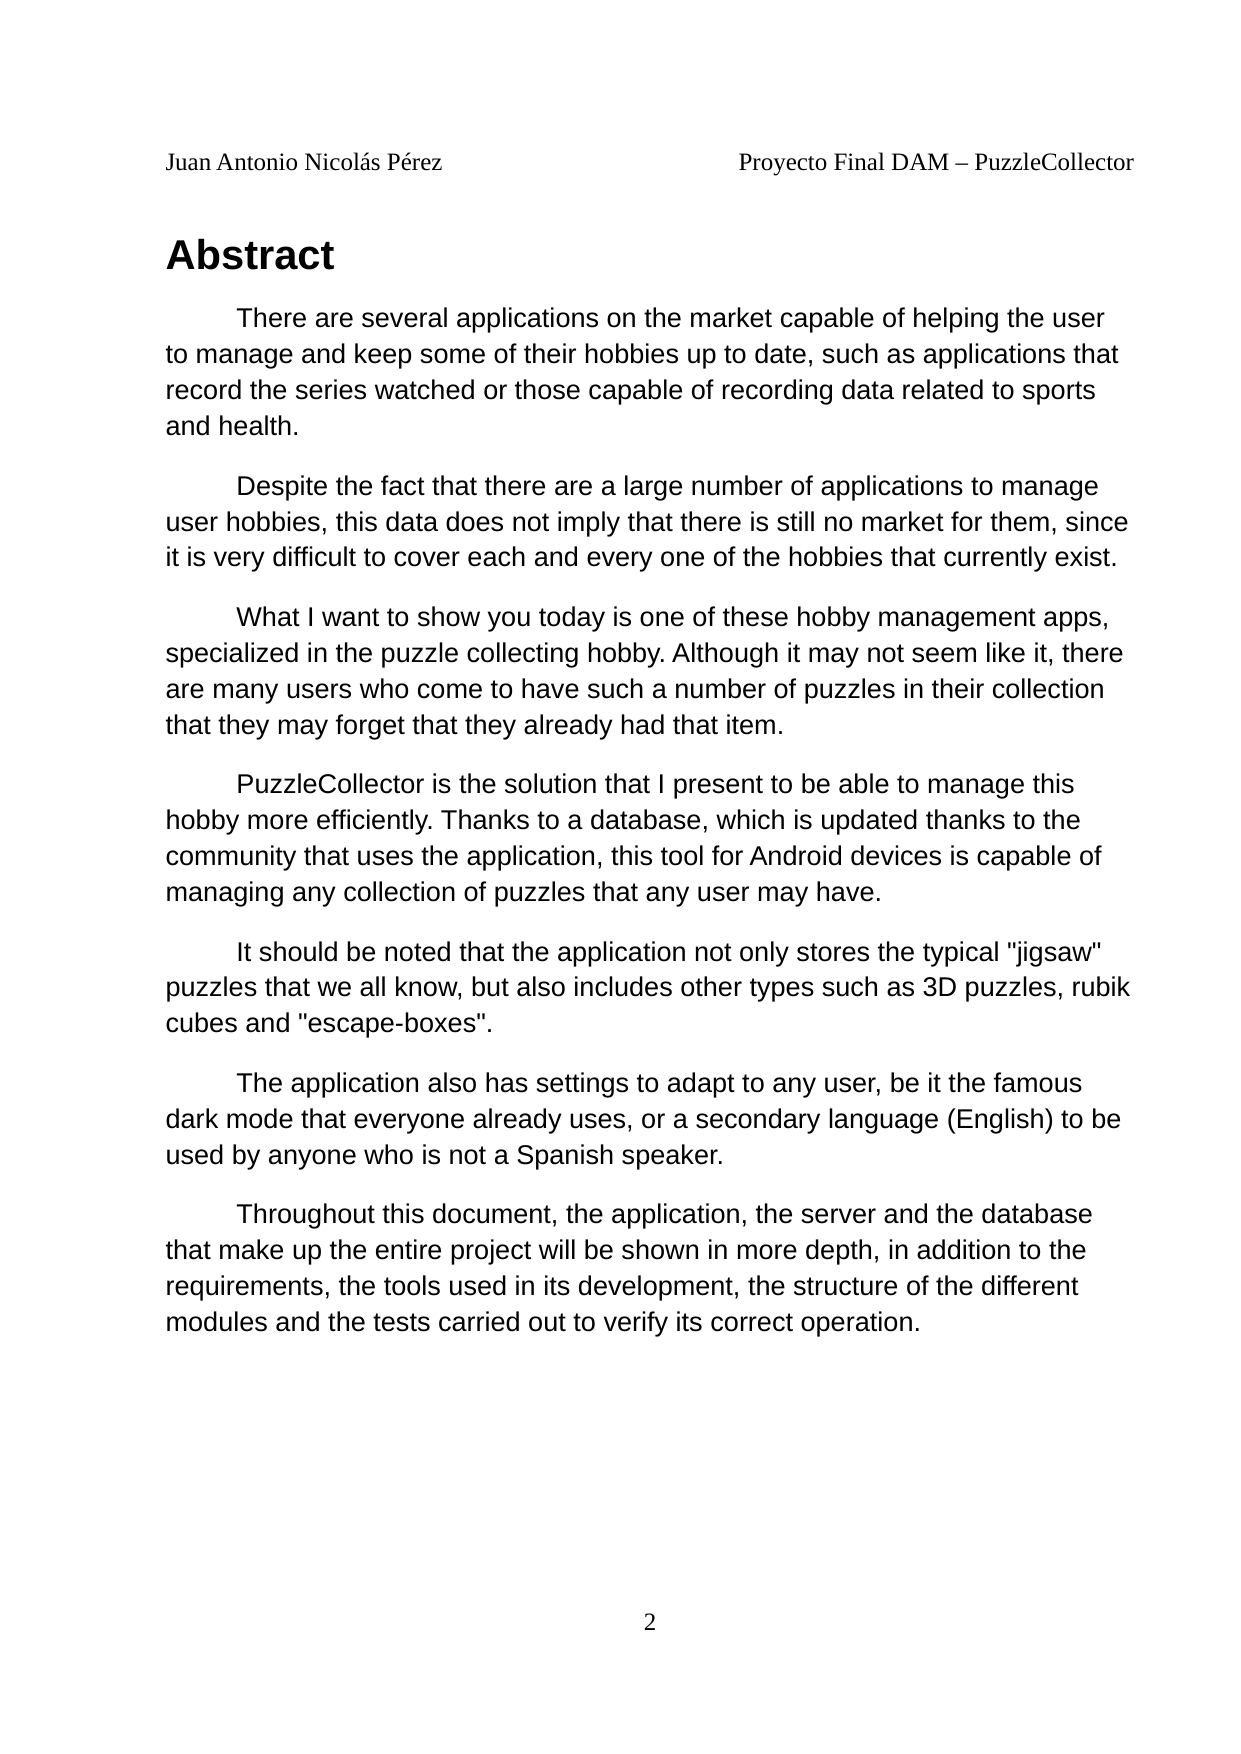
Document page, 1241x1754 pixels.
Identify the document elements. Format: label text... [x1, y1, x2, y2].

title Abstract [165, 230, 1134, 278]
text Throughout this document, the application, the server and the database that make up the entire project will be shown in more depth, in addition to the requirements, the tools used in its development, the structure of the different modules and the tests carried out to verify its correct operation. [165, 1198, 1134, 1337]
text PuzzleCollector is the solution that I present to be able to manage this hobby more efficiently. Thanks to a database, which is updated thanks to the community that uses the application, this tool for Android devices is capable of managing any collection of puzzles that any user may have. [165, 768, 1134, 907]
text What I want to show you today is one of these hobby management apps, specialized in the puzzle collecting hobby. Although it may not seem like it, there are many users who come to have such a number of puzzles in their collection that they may forget that they already had that item. [165, 601, 1134, 740]
text There are several applications on the market capable of helping the user to manage and keep some of their hobbies up to date, such as applications that record the series watched or those capable of recording data related to sports and health. [165, 302, 1134, 441]
text Despite the fact that there are a large number of applications to manage user hobbies, this data does not imply that there is still no market for them, since it is very difficult to cover each and every one of the hobbies that currently exist. [165, 469, 1134, 573]
text The application also has settings to adapt to any user, be it the famous dark mode that everyone already uses, or a secondary language (English) to be used by anyone who is not a Spanish speaker. [165, 1067, 1134, 1170]
text It should be noted that the application not only stores the typical "jigsaw" puzzles that we all know, but also includes other types such as 3D puzzles, rubik cubes and "escape-boxes". [165, 936, 1134, 1039]
